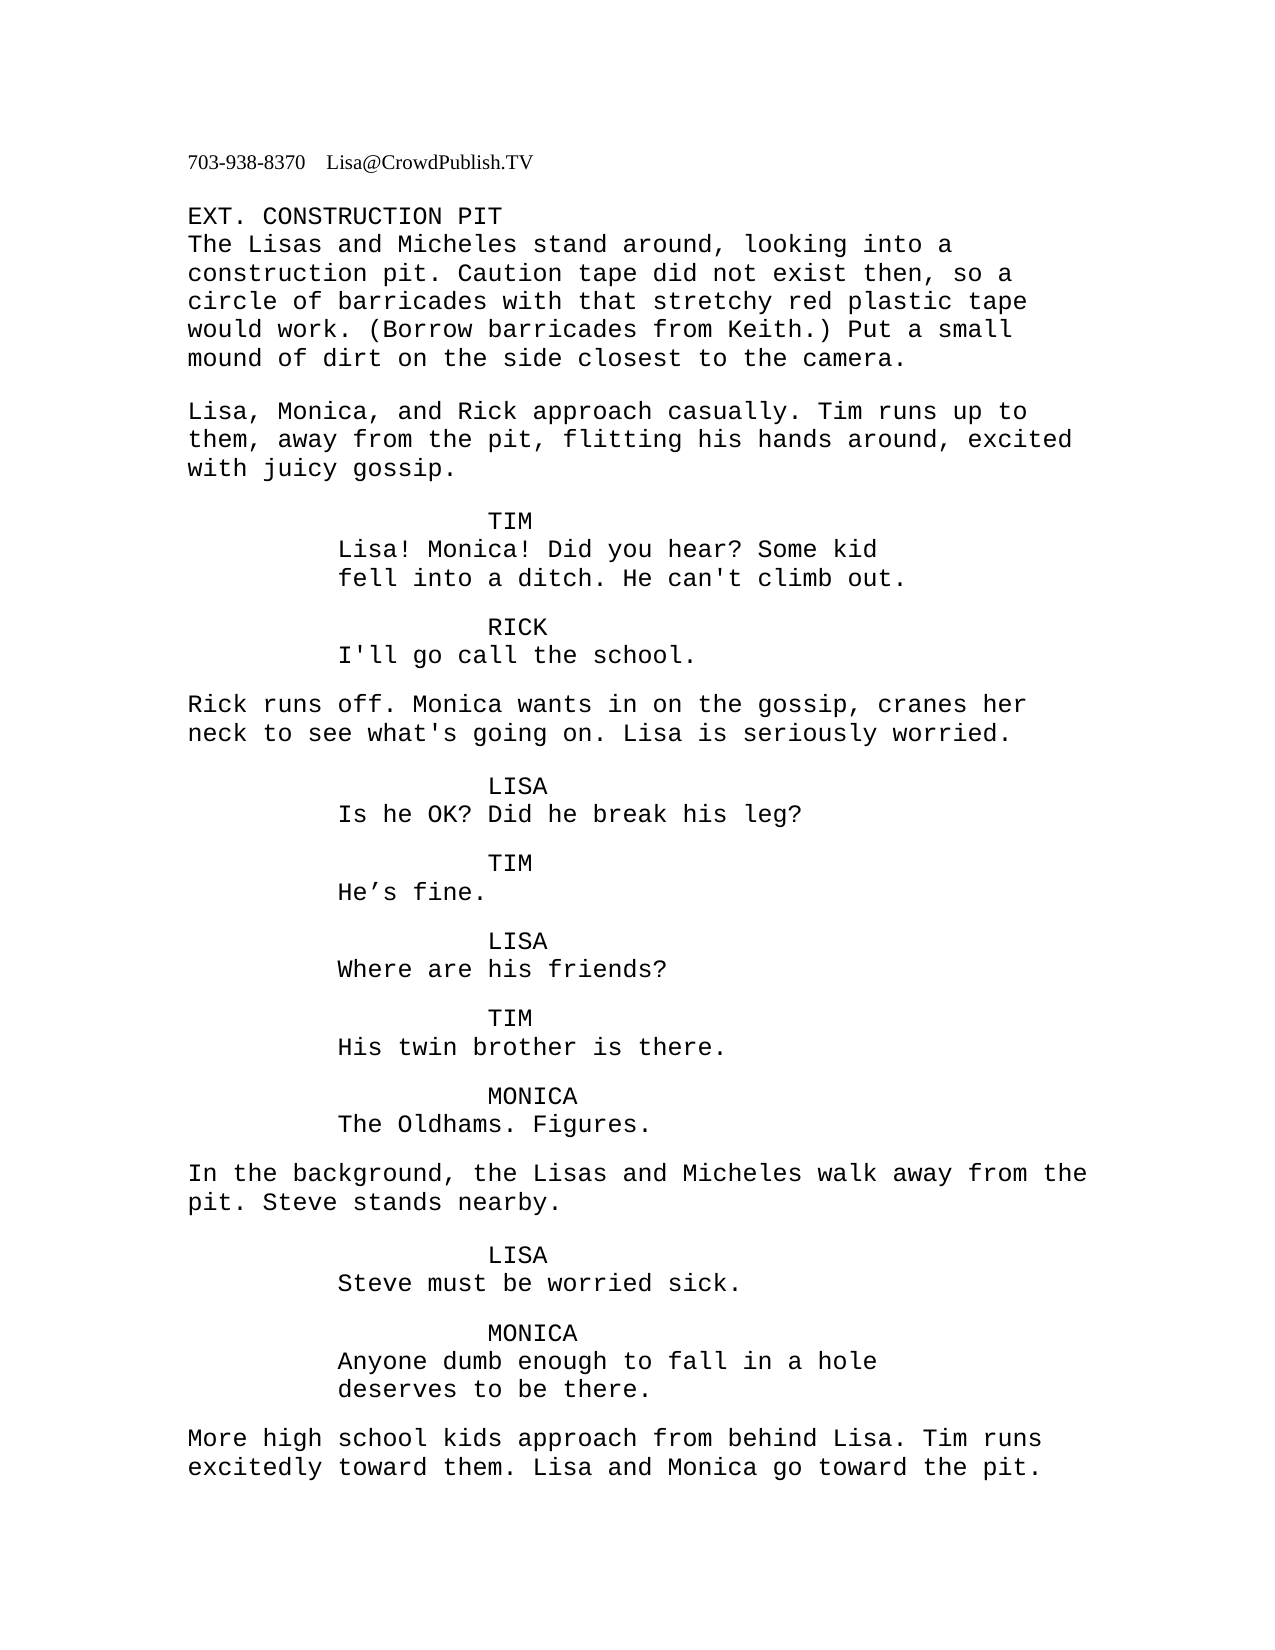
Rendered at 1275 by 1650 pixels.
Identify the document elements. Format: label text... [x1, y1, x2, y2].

text TIM [187, 1006, 1087, 1034]
text MONICA [187, 1320, 1087, 1348]
text In the background, the Lisas and Micheles walk away from the pit. Steve stands nearby. [187, 1161, 1087, 1218]
text The Oldhams. Figures. [337, 1112, 937, 1140]
text Is he OK? Did he break his leg? [337, 802, 937, 830]
text Rick runs off. Monica wants in on the gossip, cranes her neck to see what's going on. Lisa is seriously worried. [187, 692, 1087, 748]
text The Lisas and Micheles stand around, looking into a construction pit. Caution tape did not exist then, so a circle of barricades with that stretchy red plastic tape would work. (Borrow barricades from Keith.) Put a small mound of dirt on the side closest to the camera. [187, 232, 1087, 373]
text RICK [187, 614, 1087, 643]
text Steve must be worried sick. [337, 1271, 937, 1299]
text His twin brother is there. [337, 1034, 937, 1063]
text I'll go call the school. [337, 643, 937, 671]
text He’s fine. [337, 879, 937, 908]
text More high school kids approach from behind Lisa. Tim runs excitedly toward them. Lisa and Monica go toward the pit. [187, 1426, 1087, 1483]
text Lisa! Monica! Did you hear? Some kid fell into a ditch. He can't climb out. [337, 537, 937, 593]
text MONICA [187, 1083, 1087, 1112]
text Anyone dumb enough to fall in a hole deserves to be there. [337, 1348, 937, 1405]
subtitle EXT. CONSTRUCTION PIT [187, 203, 1087, 232]
text LISA [187, 773, 1087, 802]
text LISA [187, 1243, 1087, 1271]
text LISA [187, 928, 1087, 957]
text TIM [187, 508, 1087, 537]
text TIM [187, 851, 1087, 879]
text Where are his friends? [337, 957, 937, 985]
text Lisa, Monica, and Rick approach casually. Tim runs up to them, away from the pit, flitting his hands around, excited with juicy gossip. [187, 398, 1087, 483]
